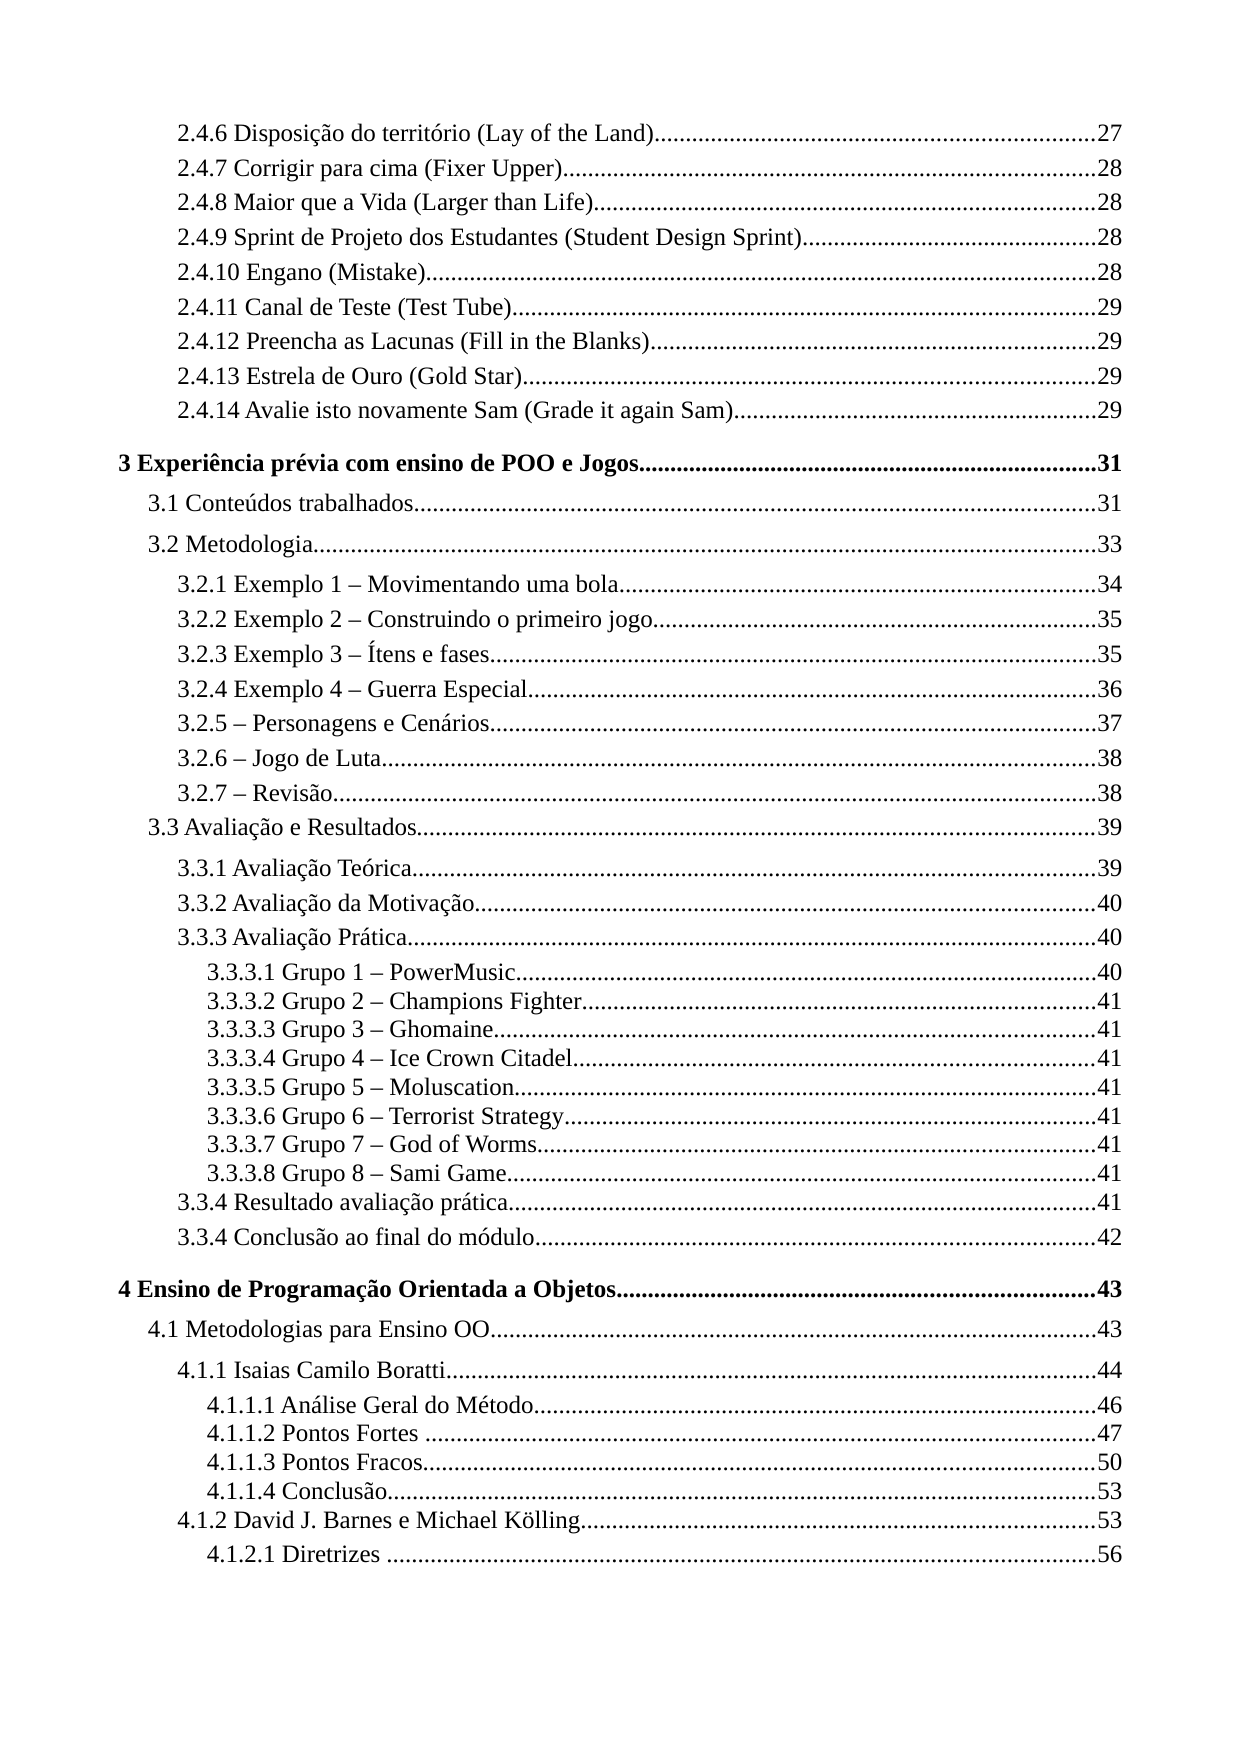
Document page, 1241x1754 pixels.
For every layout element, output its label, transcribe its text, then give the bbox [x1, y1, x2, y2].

text 2.4.7 Corrigir para cima (Fixer Upper) 28 [177, 153, 1122, 182]
text 3.3.3.2 Grupo 2 – Champions Fighter 41 [207, 986, 1122, 1014]
text 3.2.6 – Jogo de Luta 38 [177, 743, 1122, 772]
text 4.1 Metodologias para Ensino OO 43 [148, 1314, 1122, 1343]
text 3.3.3 Avaliação Prática 40 [177, 922, 1122, 951]
text 3.3.3.3 Grupo 3 – Ghomaine 41 [207, 1014, 1122, 1043]
text 3.3 Avaliação e Resultados 39 [148, 812, 1122, 841]
text 3.1 Conteúdos trabalhados 31 [148, 488, 1122, 517]
text 3.2.5 – Personagens e Cenários 37 [177, 708, 1122, 737]
text 3.2.2 Exemplo 2 – Construindo o primeiro jogo 35 [177, 604, 1122, 633]
text 2.4.10 Engano (Mistake) 28 [177, 257, 1122, 286]
text 4.1.1.2 Pontos Fortes 47 [207, 1418, 1122, 1447]
text 4.1.1.4 Conclusão 53 [207, 1476, 1122, 1505]
text 3.3.3.4 Grupo 4 – Ice Crown Citadel 41 [207, 1043, 1122, 1072]
text 4.1.1 Isaias Camilo Boratti 44 [177, 1355, 1122, 1384]
text 3.2.3 Exemplo 3 – Ítens e fases 35 [177, 639, 1122, 668]
text 3.3.4 Conclusão ao final do módulo 42 [177, 1222, 1122, 1250]
text 3.3.3.6 Grupo 6 – Terrorist Strategy 41 [207, 1101, 1122, 1129]
text 3.2.4 Exemplo 4 – Guerra Especial 36 [177, 674, 1122, 702]
text 3.2.1 Exemplo 1 – Movimentando uma bola 34 [177, 569, 1122, 598]
text 2.4.9 Sprint de Projeto dos Estudantes (Student Design Sprint) 28 [177, 222, 1122, 251]
text 2.4.13 Estrela de Ouro (Gold Star) 29 [177, 361, 1122, 390]
text 3.2 Metodologia 33 [148, 529, 1122, 558]
text 3.3.3.7 Grupo 7 – God of Worms 41 [207, 1129, 1122, 1158]
text 4 Ensino de Programação Orientada a Objetos 43 [118, 1274, 1122, 1303]
text 3.3.3.5 Grupo 5 – Moluscation 41 [207, 1072, 1122, 1101]
text 3.3.2 Avaliação da Motivação 40 [177, 888, 1122, 916]
text 3.3.3.1 Grupo 1 – PowerMusic 40 [207, 957, 1122, 986]
text 4.1.2 David J. Barnes e Michael Kölling 53 [177, 1505, 1122, 1533]
text 3.2.7 – Revisão 38 [177, 778, 1122, 806]
text 4.1.1.1 Análise Geral do Método 46 [207, 1390, 1122, 1418]
text 3.3.1 Avaliação Teórica 39 [177, 853, 1122, 882]
text 2.4.14 Avalie isto novamente Sam (Grade it again Sam) 29 [177, 396, 1122, 424]
text 3 Experiência prévia com ensino de POO e Jogos 31 [118, 448, 1122, 477]
text 2.4.8 Maior que a Vida (Larger than Life) 28 [177, 187, 1122, 216]
text 4.1.1.3 Pontos Fracos 50 [207, 1447, 1122, 1476]
text 2.4.11 Canal de Teste (Test Tube) 29 [177, 292, 1122, 320]
text 2.4.12 Preencha as Lacunas (Fill in the Blanks) 29 [177, 326, 1122, 355]
text 2.4.6 Disposição do território (Lay of the Land) 27 [177, 118, 1122, 147]
text 4.1.2.1 Diretrizes 56 [207, 1539, 1122, 1568]
text 3.3.3.8 Grupo 8 – Sami Game 41 [207, 1158, 1122, 1187]
text 3.3.4 Resultado avaliação prática 41 [177, 1187, 1122, 1216]
